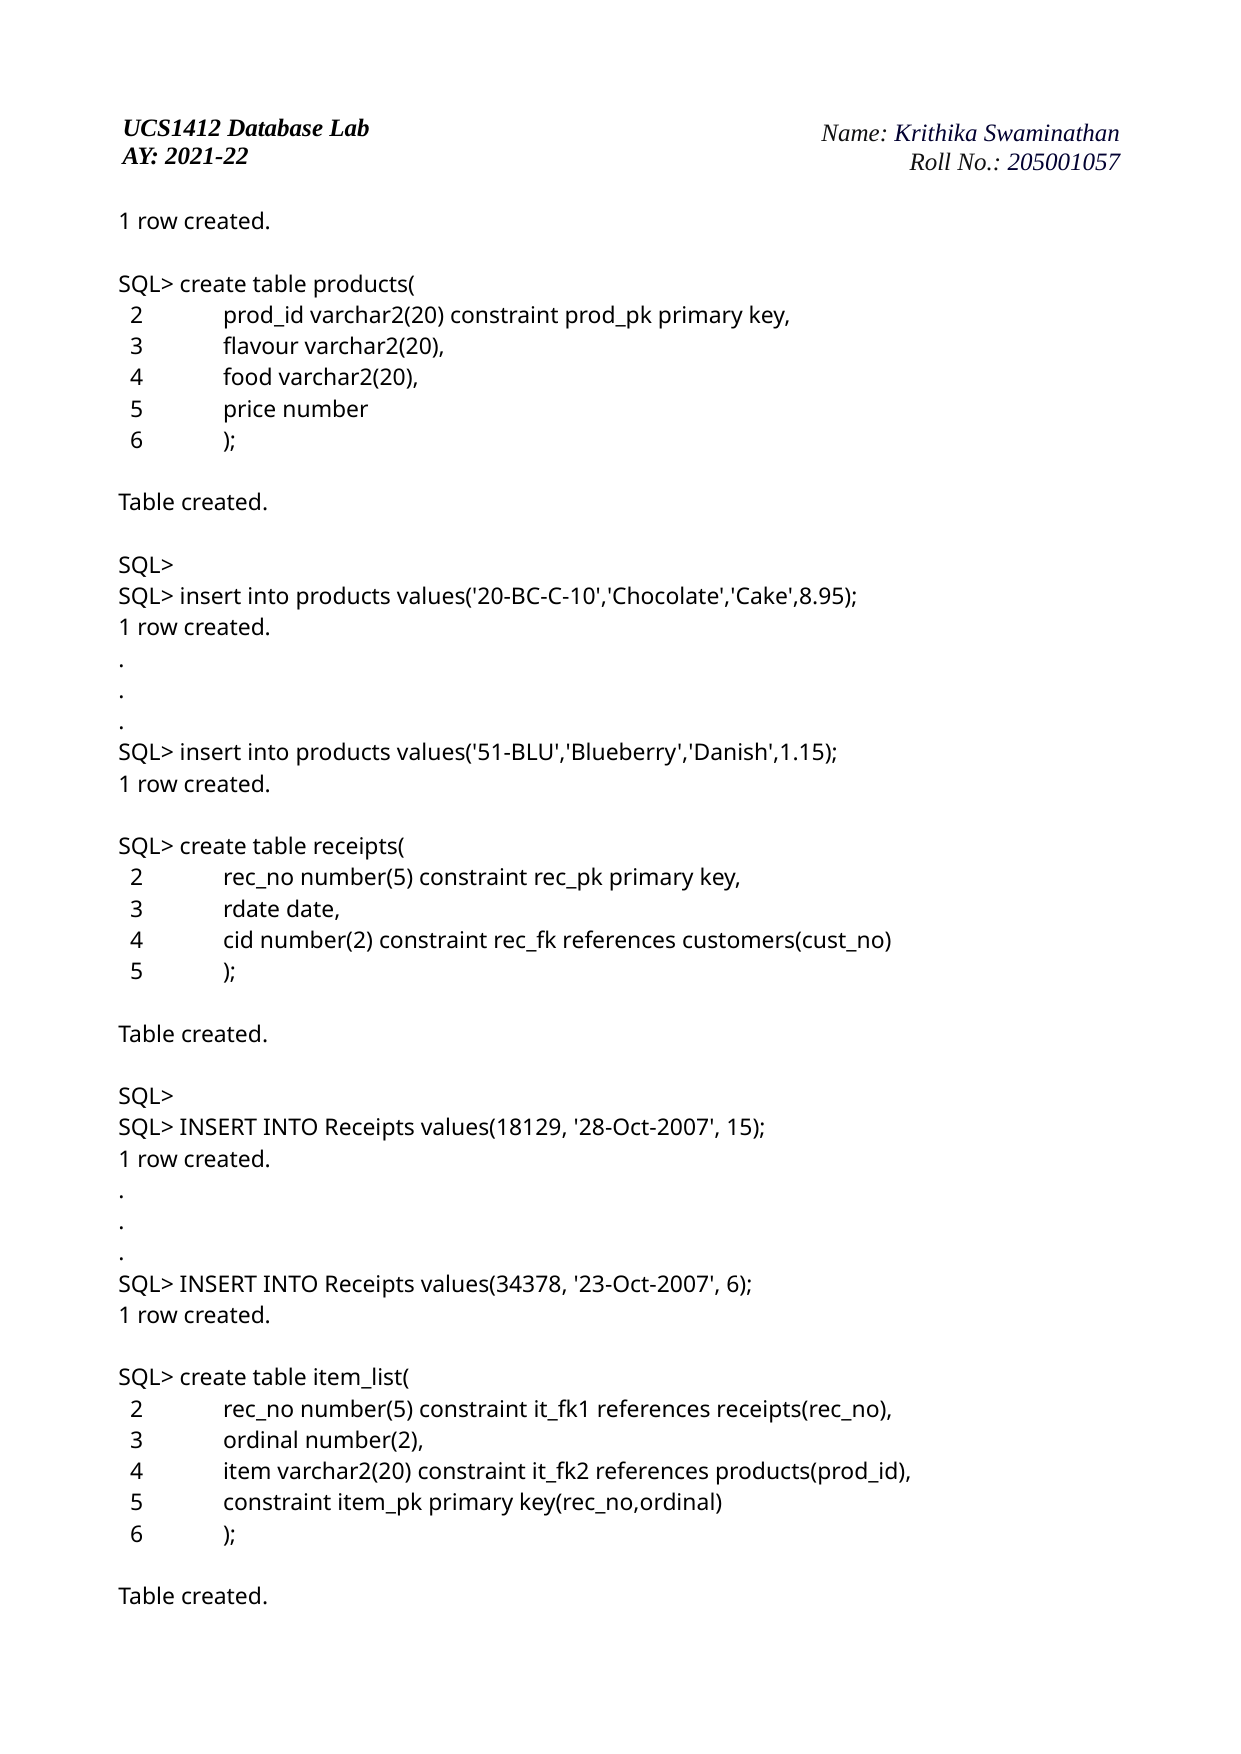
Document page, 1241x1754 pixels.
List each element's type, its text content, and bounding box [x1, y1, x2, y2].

text 3 flavour varchar2(20), [118, 330, 1122, 361]
text 4 cid number(2) constraint rec_fk references customers(cust_no) [118, 924, 1122, 955]
text 1 row created. [118, 205, 1122, 236]
text SQL> insert into products values('20-BC-C-10','Chocolate','Cake',8.95); [118, 580, 1122, 611]
text SQL> INSERT INTO Receipts values(18129, '28-Oct-2007', 15); [118, 1111, 1122, 1143]
text 1 row created. [118, 768, 1122, 799]
text SQL> [118, 549, 1122, 580]
text 2 prod_id varchar2(20) constraint prod_pk primary key, [118, 299, 1122, 330]
text SQL> create table products( [118, 268, 1122, 299]
text 4 item varchar2(20) constraint it_fk2 references products(prod_id), [118, 1455, 1122, 1486]
text Table created. [118, 1018, 1122, 1049]
text SQL> create table receipts( [118, 830, 1122, 861]
text 2 rec_no number(5) constraint rec_pk primary key, [118, 861, 1122, 893]
text 5 price number [118, 393, 1122, 424]
text . [118, 1236, 1122, 1268]
text 4 food varchar2(20), [118, 361, 1122, 393]
text SQL> [118, 1080, 1122, 1111]
text SQL> insert into products values('51-BLU','Blueberry','Danish',1.15); [118, 736, 1122, 768]
text 3 ordinal number(2), [118, 1424, 1122, 1455]
text 5 constraint item_pk primary key(rec_no,ordinal) [118, 1486, 1122, 1518]
text 5 ); [118, 955, 1122, 986]
text . [118, 643, 1122, 674]
text 1 row created. [118, 1299, 1122, 1330]
text 3 rdate date, [118, 893, 1122, 924]
text 2 rec_no number(5) constraint it_fk1 references receipts(rec_no), [118, 1393, 1122, 1424]
text Table created. [118, 486, 1122, 518]
text 1 row created. [118, 611, 1122, 643]
text Table created. [118, 1580, 1122, 1611]
text . [118, 1174, 1122, 1205]
text . [118, 674, 1122, 705]
text 6 ); [118, 424, 1122, 455]
text . [118, 1205, 1122, 1236]
text . [118, 705, 1122, 736]
text SQL> create table item_list( [118, 1361, 1122, 1393]
text SQL> INSERT INTO Receipts values(34378, '23-Oct-2007', 6); [118, 1268, 1122, 1299]
text 1 row created. [118, 1143, 1122, 1174]
text 6 ); [118, 1518, 1122, 1549]
